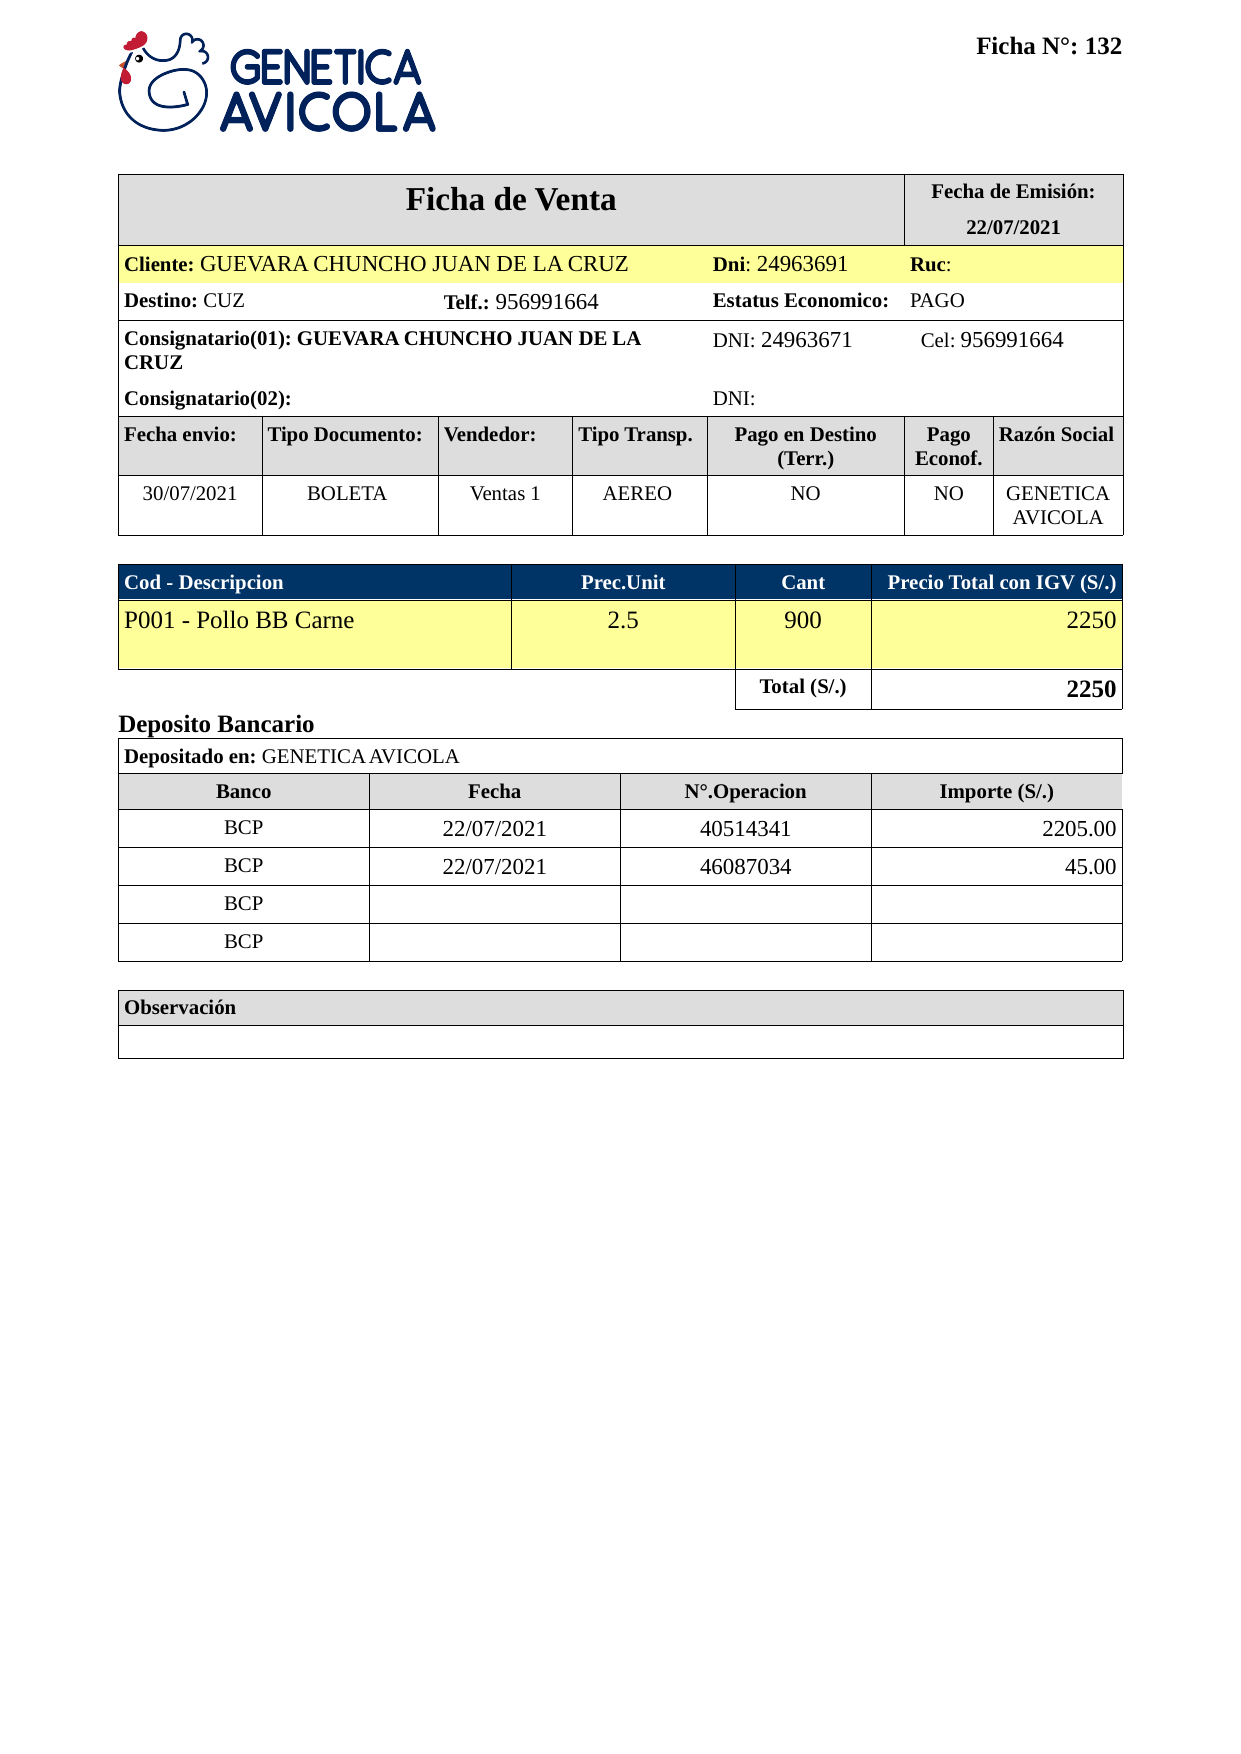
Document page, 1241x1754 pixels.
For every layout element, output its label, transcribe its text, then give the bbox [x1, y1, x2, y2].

table_cell [370, 924, 620, 961]
table_cell [621, 924, 871, 961]
table_cell 22/07/2021 [370, 848, 620, 885]
table_cell [119, 1026, 1123, 1058]
table_cell PAGO [904, 283, 1123, 320]
table_cell BCP [119, 848, 369, 885]
table_header Fecha de Emisión: [905, 175, 1123, 209]
table_cell [118, 670, 511, 709]
table_cell NO [905, 476, 993, 535]
table_cell Cel: 956991664 [915, 321, 1123, 380]
table_cell Total (S/.) [736, 670, 871, 709]
table_cell 45.00 [872, 848, 1122, 885]
table_cell 2250 [872, 601, 1122, 668]
table_cell 22/07/2021 [370, 810, 620, 847]
table_cell [370, 886, 620, 923]
table_cell [621, 886, 871, 923]
table_cell Estatus Economico: [707, 283, 904, 320]
table_cell [872, 886, 1122, 923]
table_cell Fecha [370, 774, 620, 809]
table_cell [872, 924, 1122, 961]
table_cell BCP [119, 810, 369, 847]
table_header Ficha de Venta [119, 175, 904, 245]
table_header Cant [736, 565, 871, 599]
table_header Observación [119, 991, 1123, 1025]
picture [118, 31, 436, 132]
table_cell Tipo Documento: [263, 417, 438, 475]
table_cell Cliente: GUEVARA CHUNCHO JUAN DE LA CRUZ [119, 246, 707, 283]
table_cell P001 - Pollo BB Carne [119, 601, 511, 668]
table_cell AEREO [573, 476, 707, 535]
table_cell N°.Operacion [621, 774, 871, 809]
table_header Depositado en: GENETICA AVICOLA [119, 739, 1122, 773]
table_cell 30/07/2021 [119, 476, 262, 535]
table_cell Ventas 1 [439, 476, 572, 535]
table_cell Fecha envio: [119, 417, 262, 475]
table_cell 2.5 [512, 601, 735, 668]
table_cell Dni: 24963691 [707, 246, 904, 283]
table_cell Pago Econof. [905, 417, 993, 475]
table_cell BOLETA [263, 476, 438, 535]
table_cell DNI: 24963671 [707, 321, 915, 380]
table_cell Pago en Destino (Terr.) [708, 417, 904, 475]
table_cell Consignatario(02): [119, 380, 707, 416]
table_cell [511, 670, 735, 709]
table_cell Destino: CUZ [119, 283, 438, 320]
text Deposito Bancario [118, 709, 1122, 738]
table_cell NO [708, 476, 904, 535]
table_cell Vendedor: [439, 417, 572, 475]
table_cell 46087034 [621, 848, 871, 885]
table_header Cod - Descripcion [119, 565, 511, 599]
table_cell 2250 [872, 670, 1122, 709]
table_cell Telf.: 956991664 [438, 283, 707, 320]
table_cell 40514341 [621, 810, 871, 847]
table_cell Tipo Transp. [573, 417, 707, 475]
table_cell Razón Social [994, 417, 1123, 475]
table_cell Consignatario(01): GUEVARA CHUNCHO JUAN DE LA CRUZ [119, 321, 707, 380]
table_header Prec.Unit [512, 565, 735, 599]
table_cell BCP [119, 924, 369, 961]
table_cell Ruc: [904, 246, 1123, 283]
table_cell 2205.00 [872, 810, 1122, 847]
table_cell Importe (S/.) [872, 774, 1122, 809]
table_cell 22/07/2021 [905, 209, 1123, 245]
table_cell DNI: [707, 380, 1123, 416]
table_header Precio Total con IGV (S/.) [872, 565, 1122, 599]
table_cell 900 [736, 601, 871, 668]
table_cell GENETICA AVICOLA [994, 476, 1123, 535]
table_cell Banco [119, 774, 369, 809]
table_cell BCP [119, 886, 369, 923]
